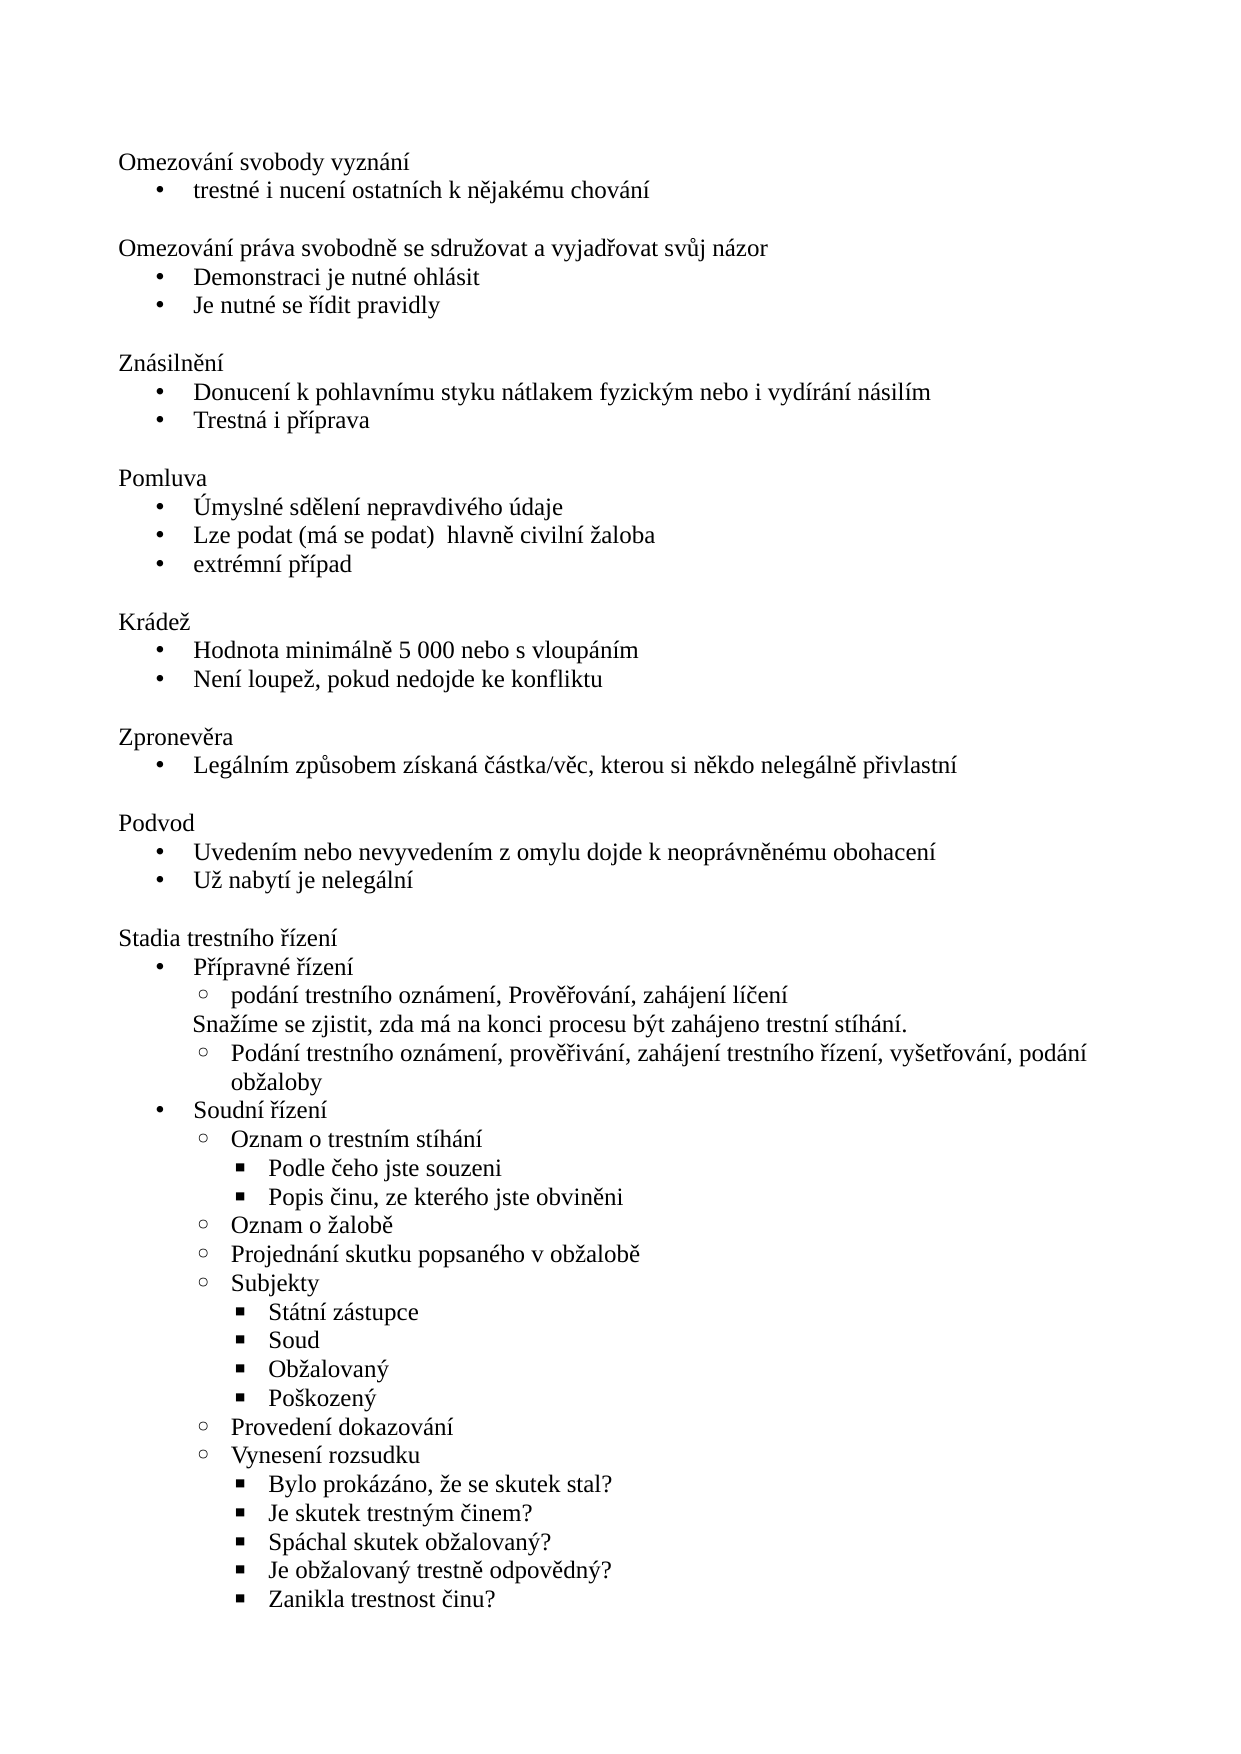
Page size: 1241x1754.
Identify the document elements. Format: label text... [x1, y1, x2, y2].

list Projednání skutku popsaného v obžalobě [193, 1239, 1122, 1268]
list Není loupež, pokud nedojde ke konfliktu [156, 664, 1122, 693]
list Spáchal skutek obžalovaný? [231, 1527, 1122, 1556]
list Provedení dokazování [193, 1412, 1122, 1441]
text Stadia trestního řízení [118, 923, 1122, 952]
list Legálním způsobem získaná částka/věc, kterou si někdo nelegálně přivlastní [156, 751, 1122, 779]
list Je obžalovaný trestně odpovědný? [231, 1556, 1122, 1584]
list Subjekty [193, 1268, 1122, 1297]
list Donucení k pohlavnímu styku nátlakem fyzickým nebo i vydírání násilím [156, 377, 1122, 406]
list podání trestního oznámení, Prověřování, zahájení líčení [193, 981, 1122, 1009]
list Soud [231, 1326, 1122, 1354]
list Zanikla trestnost činu? [231, 1584, 1122, 1613]
list Je nutné se řídit pravidly [156, 291, 1122, 319]
list Trestná i příprava [156, 406, 1122, 434]
list Poškozený [231, 1383, 1122, 1412]
list Oznam o žalobě [193, 1211, 1122, 1239]
list Lze podat (má se podat) hlavně civilní žaloba [156, 521, 1122, 549]
list Hodnota minimálně 5 000 nebo s vloupáním [156, 636, 1122, 664]
list Uvedením nebo nevyvedením z omylu dojde k neoprávněnému obohacení [156, 837, 1122, 866]
text Omezování práva svobodně se sdružovat a vyjadřovat svůj názor [118, 233, 1122, 262]
text Pomluva [118, 463, 1122, 492]
list Podle čeho jste souzeni [231, 1153, 1122, 1182]
list Popis činu, ze kterého jste obviněni [231, 1182, 1122, 1211]
text Omezování svobody vyznání [118, 147, 1122, 176]
list Vynesení rozsudku [193, 1441, 1122, 1469]
list Soudní řízení [156, 1096, 1122, 1124]
list Oznam o trestním stíhání [193, 1124, 1122, 1153]
list Bylo prokázáno, že se skutek stal? [231, 1469, 1122, 1498]
text Zpronevěra [118, 722, 1122, 751]
list Je skutek trestným činem? [231, 1498, 1122, 1527]
list extrémní případ [156, 549, 1122, 578]
list Státní zástupce [231, 1297, 1122, 1326]
list Úmyslné sdělení nepravdivého údaje [156, 492, 1122, 521]
list Už nabytí je nelegální [156, 866, 1122, 894]
list trestné i nucení ostatních k nějakému chování [156, 176, 1122, 204]
text Podvod [118, 808, 1122, 837]
list Obžalovaný [231, 1354, 1122, 1383]
list Přípravné řízení [156, 952, 1122, 981]
text Snažíme se zjistit, zda má na konci procesu být zahájeno trestní stíhání. [118, 1009, 1122, 1038]
text Krádež [118, 607, 1122, 636]
list Podání trestního oznámení, prověřivání, zahájení trestního řízení, vyšetřování, podání obžaloby [193, 1038, 1122, 1096]
list Demonstraci je nutné ohlásit [156, 262, 1122, 291]
text Znásilnění [118, 348, 1122, 377]
